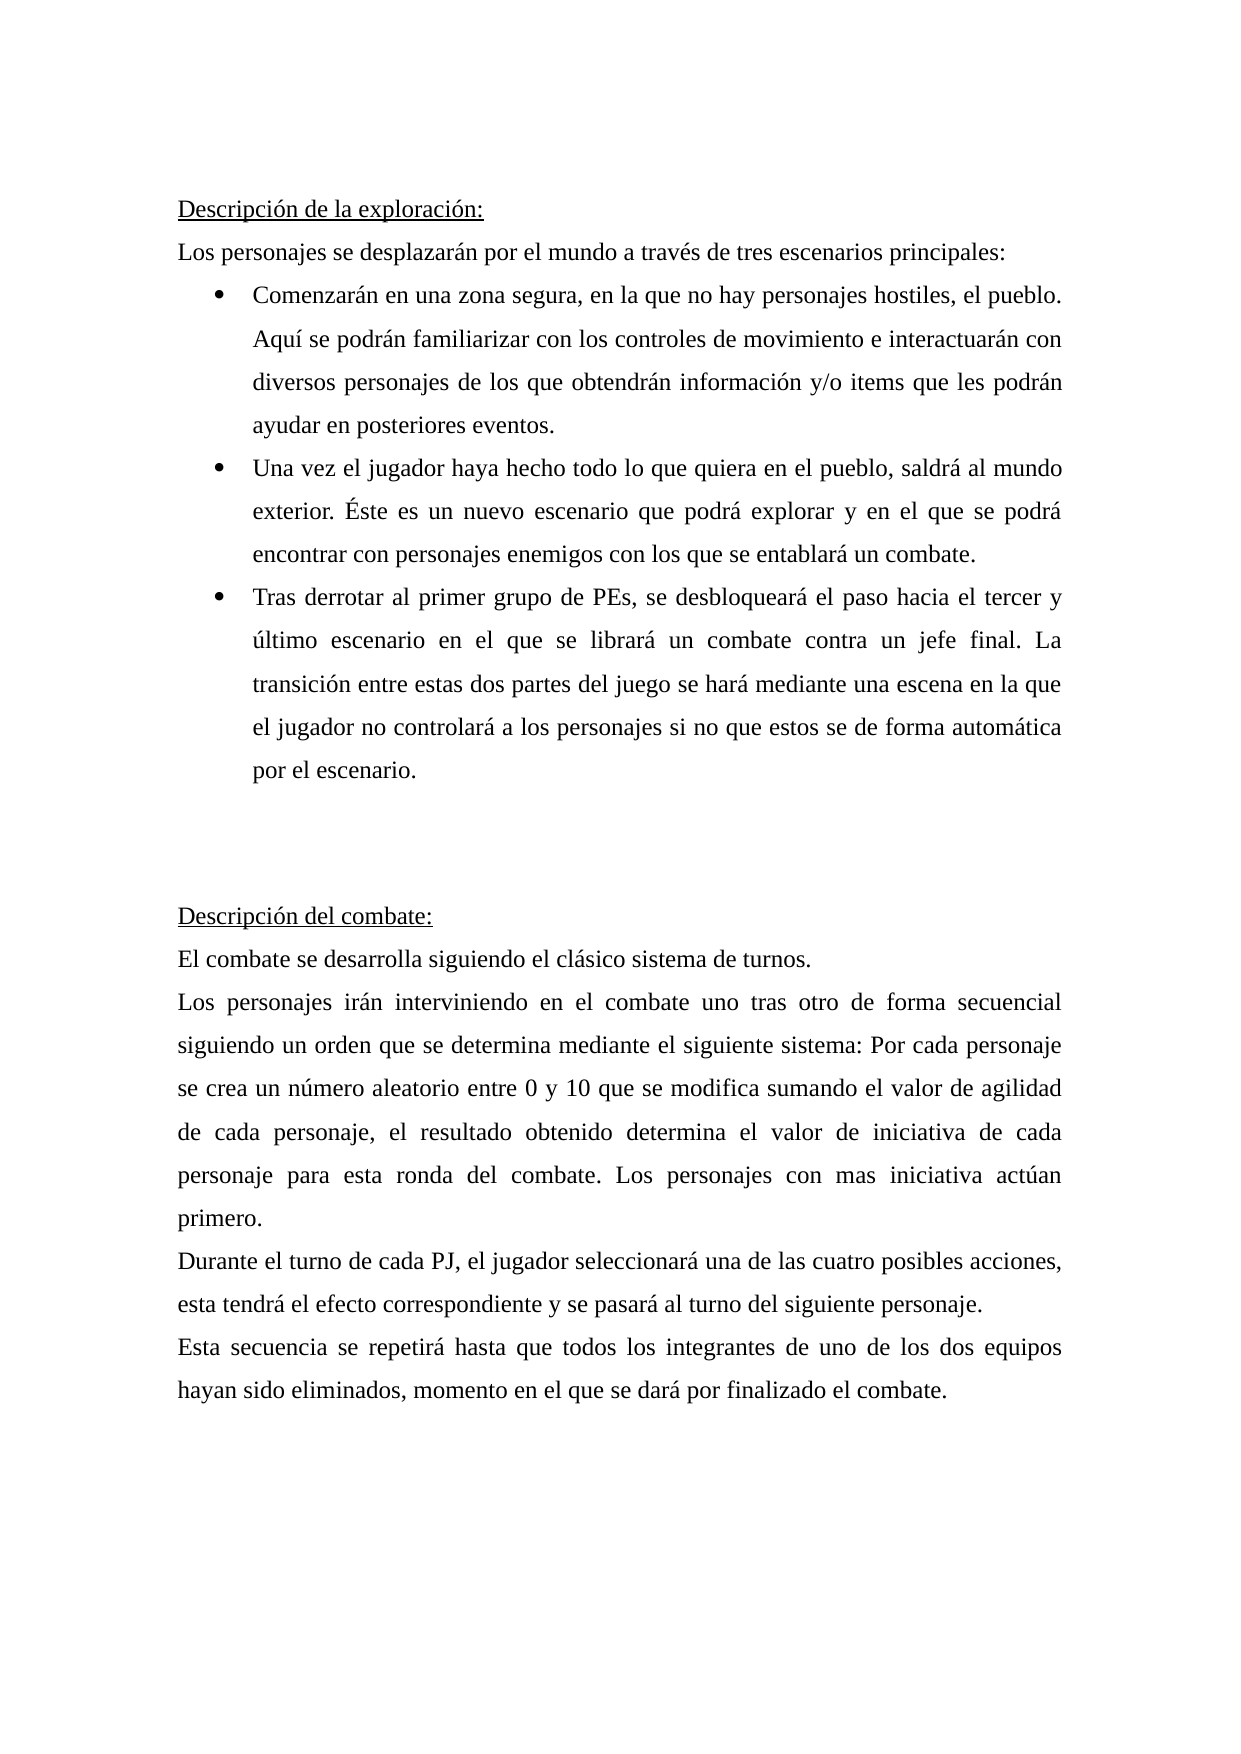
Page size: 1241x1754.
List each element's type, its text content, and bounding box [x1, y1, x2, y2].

text Durante el turno de cada PJ, el jugador seleccionará una de las cuatro posibles acciones, esta tendrá el efecto correspondiente y se pasará al turno del siguiente personaje. [177, 1246, 1063, 1318]
text Descripción del combate: [177, 901, 1063, 930]
text Los personajes se desplazarán por el mundo a través de tres escenarios principales: [177, 237, 1063, 266]
text Los personajes irán interviniendo en el combate uno tras otro de forma secuencial siguiendo un orden que se determina mediante el siguiente sistema: Por cada personaje se crea un número aleatorio entre 0 y 10 que se modifica sumando el valor de agilidad de cada personaje, el resultado obtenido determina el valor de iniciativa de cada personaje para esta ronda del combate. Los personajes con mas iniciativa actúan primero. [177, 987, 1063, 1232]
text El combate se desarrolla siguiendo el clásico sistema de turnos. [177, 944, 1063, 973]
text Esta secuencia se repetirá hasta que todos los integrantes de uno de los dos equipos hayan sido eliminados, momento en el que se dará por finalizado el combate. [177, 1332, 1063, 1404]
list Comenzarán en una zona segura, en la que no hay personajes hostiles, el pueblo. Aquí se podrán familiarizar con los controles de movimiento e interactuarán con diversos personajes de los que obtendrán información y/o items que les podrán ayudar en posteriores eventos. [215, 281, 1063, 439]
list Tras derrotar al primer grupo de PEs, se desbloqueará el paso hacia el tercer y último escenario en el que se librará un combate contra un jefe final. La transición entre estas dos partes del juego se hará mediante una escena en la que el jugador no controlará a los personajes si no que estos se de forma automática por el escenario. [215, 582, 1063, 784]
list Una vez el jugador haya hecho todo lo que quiera en el pueblo, saldrá al mundo exterior. Éste es un nuevo escenario que podrá explorar y en el que se podrá encontrar con personajes enemigos con los que se entablará un combate. [215, 453, 1063, 568]
text Descripción de la exploración: [177, 194, 1063, 223]
